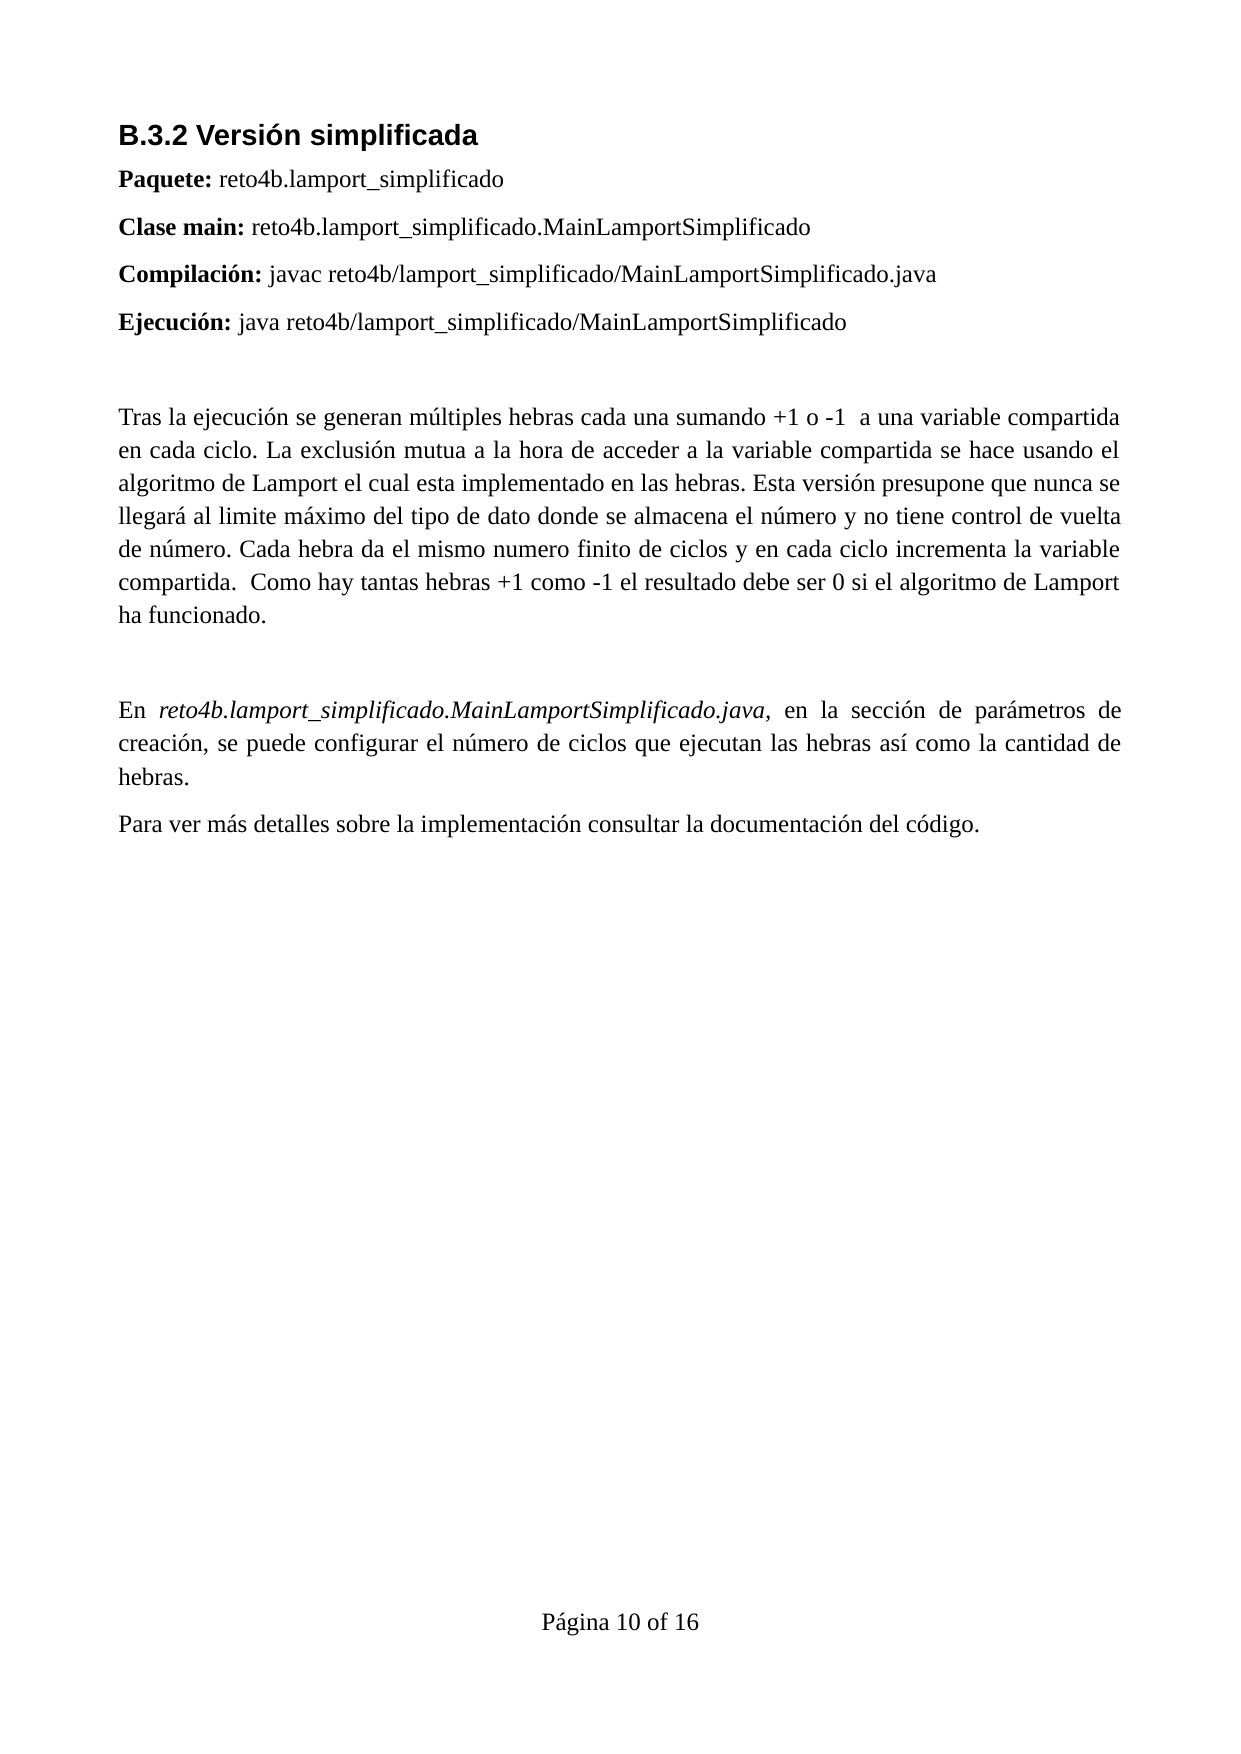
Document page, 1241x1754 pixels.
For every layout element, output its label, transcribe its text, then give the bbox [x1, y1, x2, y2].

text Paquete: reto4b.lamport_simplificado [118, 164, 1122, 193]
text Clase main: reto4b.lamport_simplificado.MainLamportSimplificado [118, 212, 1122, 241]
subtitle B.3.2 Versión simplificada [118, 118, 1122, 152]
text En reto4b.lamport_simplificado.MainLamportSimplificado.java, en la sección de parámetros de creación, se puede configurar el número de ciclos que ejecutan las hebras así como la cantidad de hebras. [118, 696, 1122, 790]
text Tras la ejecución se generan múltiples hebras cada una sumando +1 o -1 a una variable compartida en cada ciclo. La exclusión mutua a la hora de acceder a la variable compartida se hace usando el algoritmo de Lamport el cual esta implementado en las hebras. Esta versión presupone que nunca se llegará al limite máximo del tipo de dato donde se almacena el número y no tiene control de vuelta de número. Cada hebra da el mismo numero finito de ciclos y en cada ciclo incrementa la variable compartida. Como hay tantas hebras +1 como -1 el resultado debe ser 0 si el algoritmo de Lamport ha funcionado. [118, 402, 1122, 629]
text Para ver más detalles sobre la implementación consultar la documentación del código. [118, 809, 1122, 838]
text Ejecución: java reto4b/lamport_simplificado/MainLamportSimplificado [118, 307, 1122, 336]
text Compilación: javac reto4b/lamport_simplificado/MainLamportSimplificado.java [118, 259, 1122, 288]
